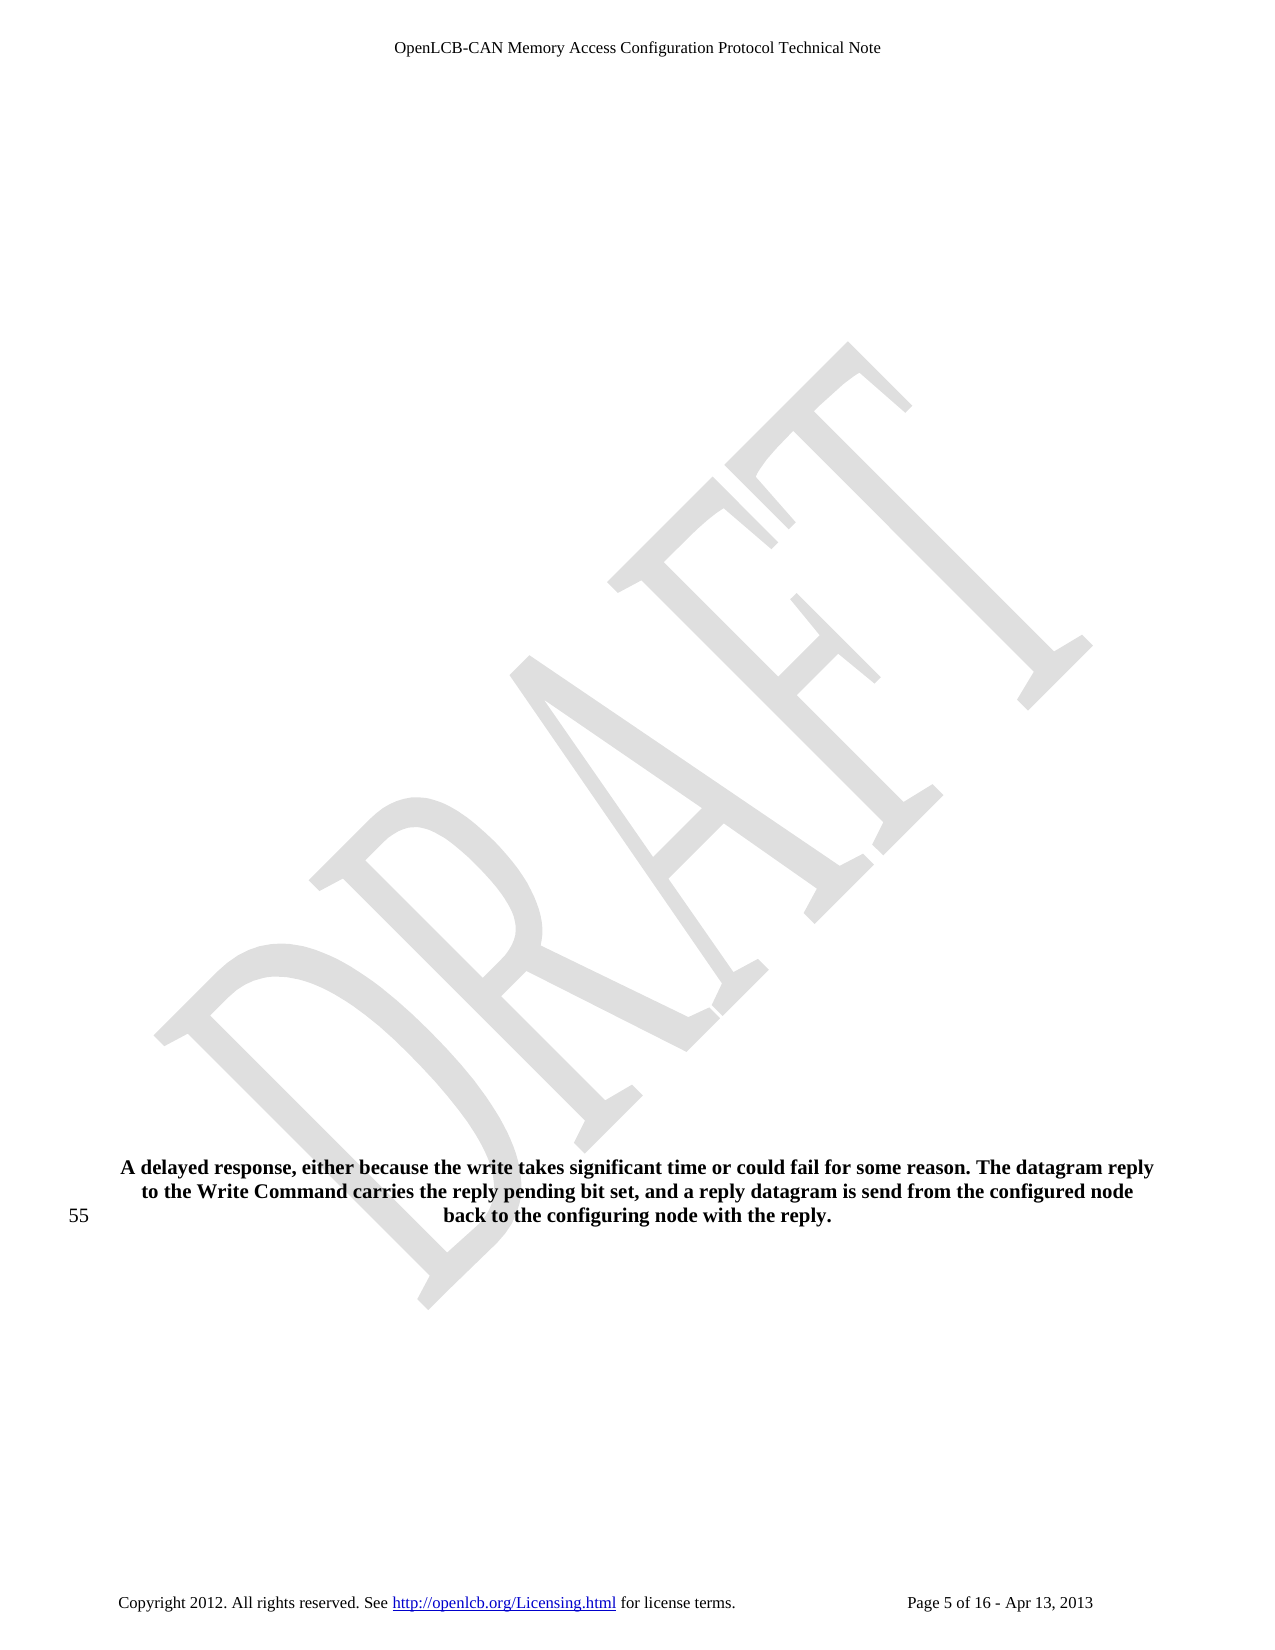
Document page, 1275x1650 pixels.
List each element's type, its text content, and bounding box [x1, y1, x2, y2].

text A delayed response, either because the write takes significant time or could fail for some reason. The datagram reply to the Write Command carries the reply pending bit set, and a reply datagram is send from the configured node back to the configuring node with the reply. [118, 150, 1157, 1227]
